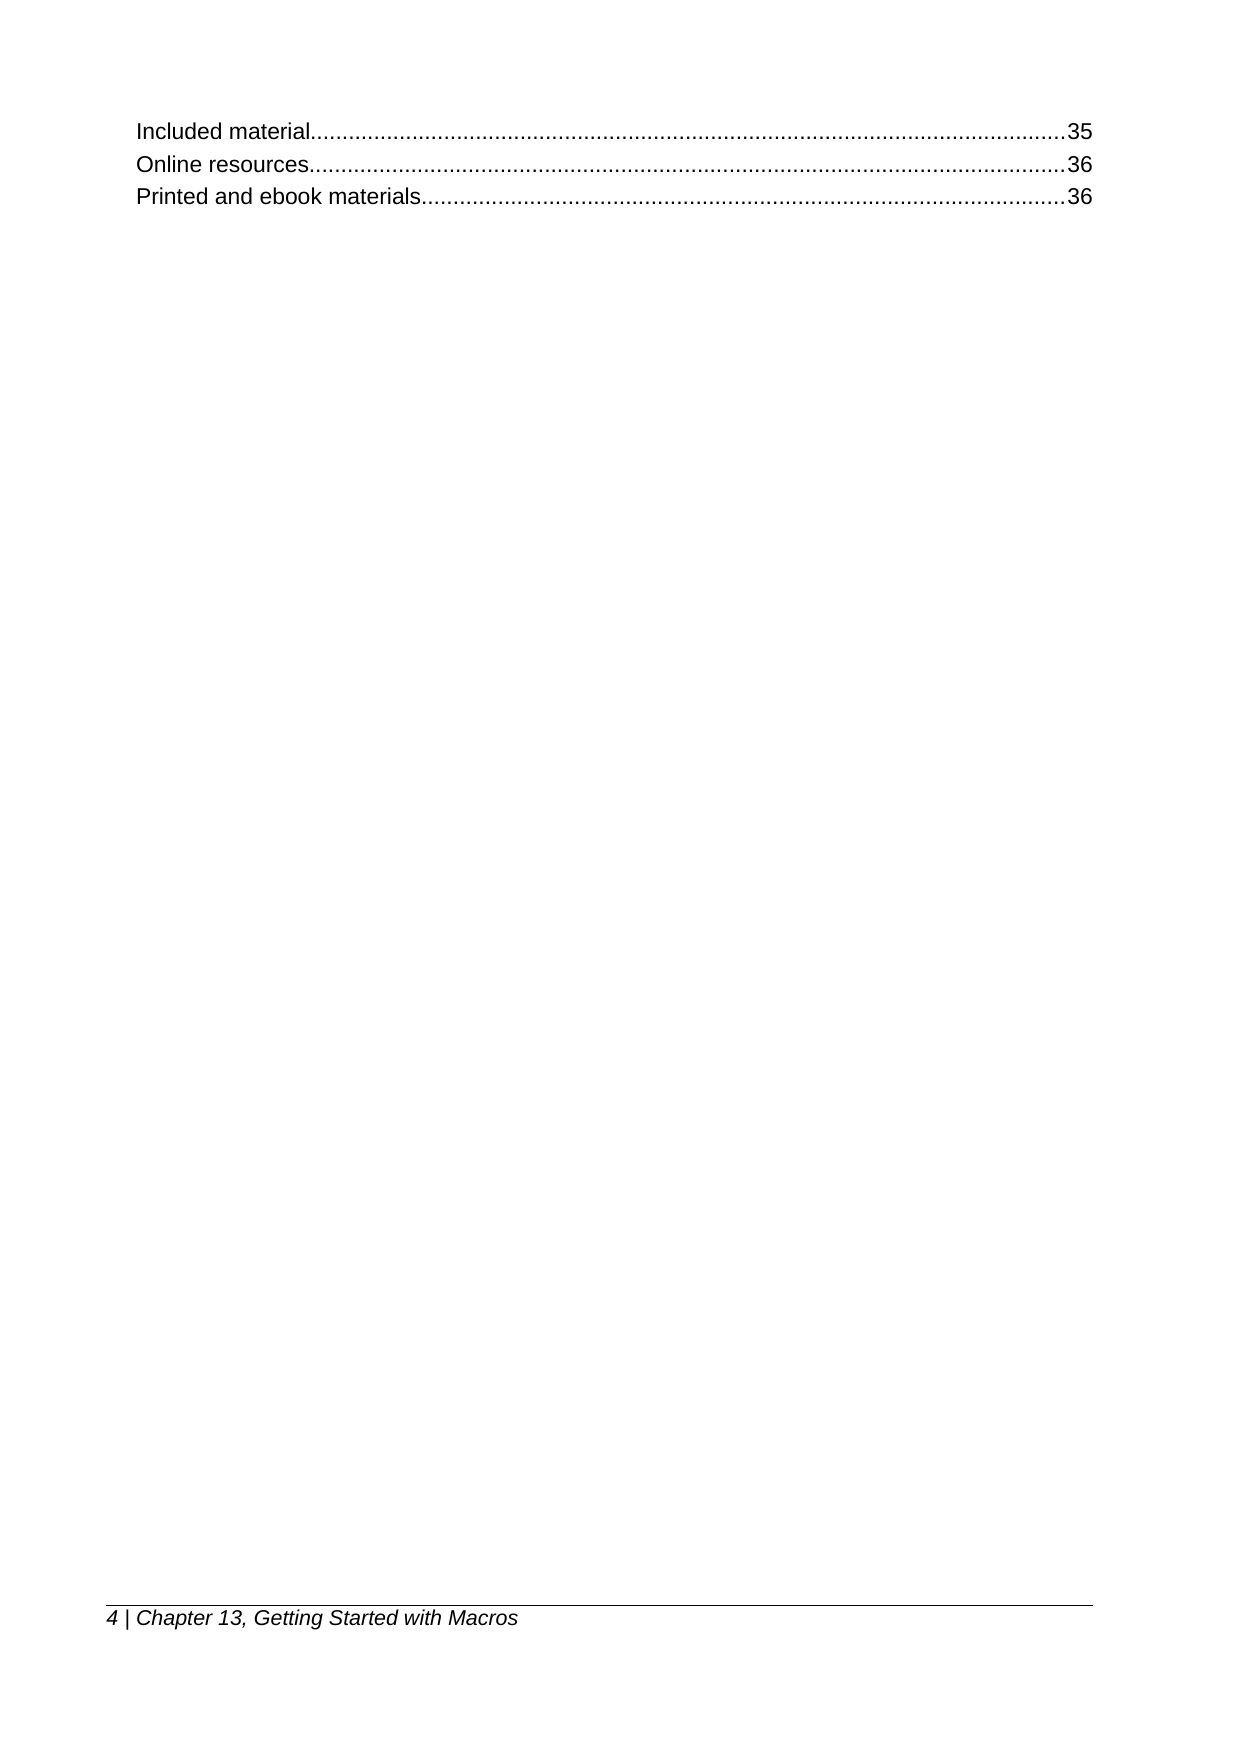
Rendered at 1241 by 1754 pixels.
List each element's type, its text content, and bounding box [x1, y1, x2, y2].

text Online resources 36 [136, 151, 1093, 177]
text Included material 35 [136, 118, 1093, 144]
text Printed and ebook materials 36 [136, 183, 1093, 209]
